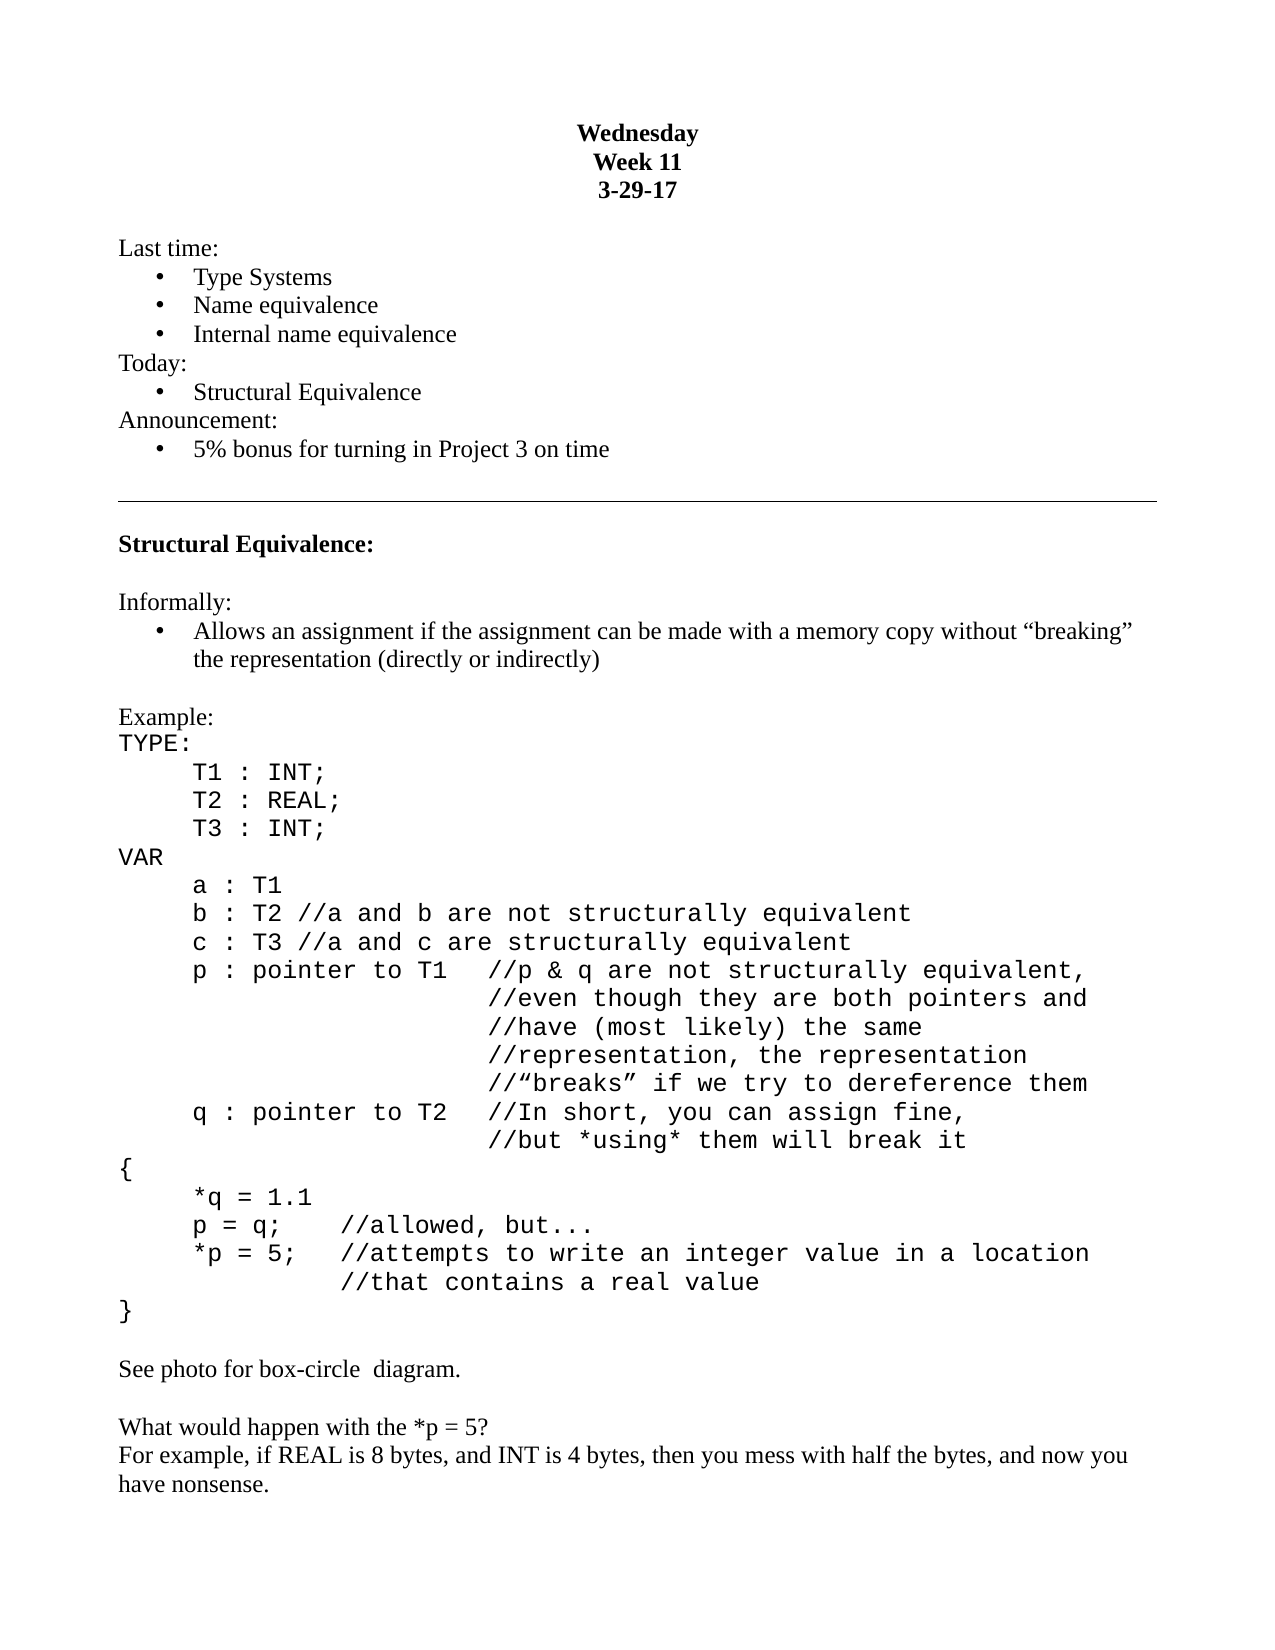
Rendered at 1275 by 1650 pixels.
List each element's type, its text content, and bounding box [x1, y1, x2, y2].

text Last time: [118, 233, 1157, 262]
text For example, if REAL is 8 bytes, and INT is 4 bytes, then you mess with half the bytes, and now you have nonsense. [118, 1440, 1157, 1498]
text Week 11 [118, 147, 1157, 176]
text Announcement: [118, 406, 1157, 434]
list Name equivalence [156, 291, 1157, 319]
list Type Systems [156, 262, 1157, 291]
text Example: [118, 702, 1157, 731]
text VAR [118, 844, 1157, 872]
text } [118, 1297, 1157, 1326]
list Allows an assignment if the assignment can be made with a memory copy without “breaking” the representation (directly or indirectly) [156, 616, 1157, 673]
text TYPE: [118, 731, 1157, 759]
text //“breaks” if we try to dereference them [118, 1071, 1157, 1099]
text //even though they are both pointers and [118, 986, 1157, 1014]
text Today: [118, 348, 1157, 377]
list Internal name equivalence [156, 319, 1157, 348]
text p : pointer to T1 //p & q are not structurally equivalent, [118, 957, 1157, 986]
text q : pointer to T2 //In short, you can assign fine, [118, 1099, 1157, 1127]
text { [118, 1156, 1157, 1184]
text What would happen with the *p = 5? [118, 1412, 1157, 1440]
text T1 : INT; [118, 759, 1157, 787]
text b : T2 //a and b are not structurally equivalent [118, 901, 1157, 929]
text p = q; //allowed, but... [118, 1212, 1157, 1241]
text 3-29-17 [118, 176, 1157, 204]
text //but *using* them will break it [118, 1127, 1157, 1156]
text Structural Equivalence: [118, 529, 1157, 558]
text See photo for box-circle diagram. [118, 1354, 1157, 1383]
list 5% bonus for turning in Project 3 on time [156, 434, 1157, 463]
text a : T1 [118, 872, 1157, 901]
text *q = 1.1 [118, 1184, 1157, 1212]
list Structural Equivalence [156, 377, 1157, 406]
text //representation, the representation [118, 1042, 1157, 1071]
text *p = 5; //attempts to write an integer value in a location [118, 1241, 1157, 1269]
text //that contains a real value [118, 1269, 1157, 1297]
text Wednesday [118, 118, 1157, 147]
text Informally: [118, 587, 1157, 616]
text c : T3 //a and c are structurally equivalent [118, 929, 1157, 957]
text T2 : REAL; [118, 787, 1157, 816]
text //have (most likely) the same [118, 1014, 1157, 1042]
text T3 : INT; [118, 816, 1157, 844]
